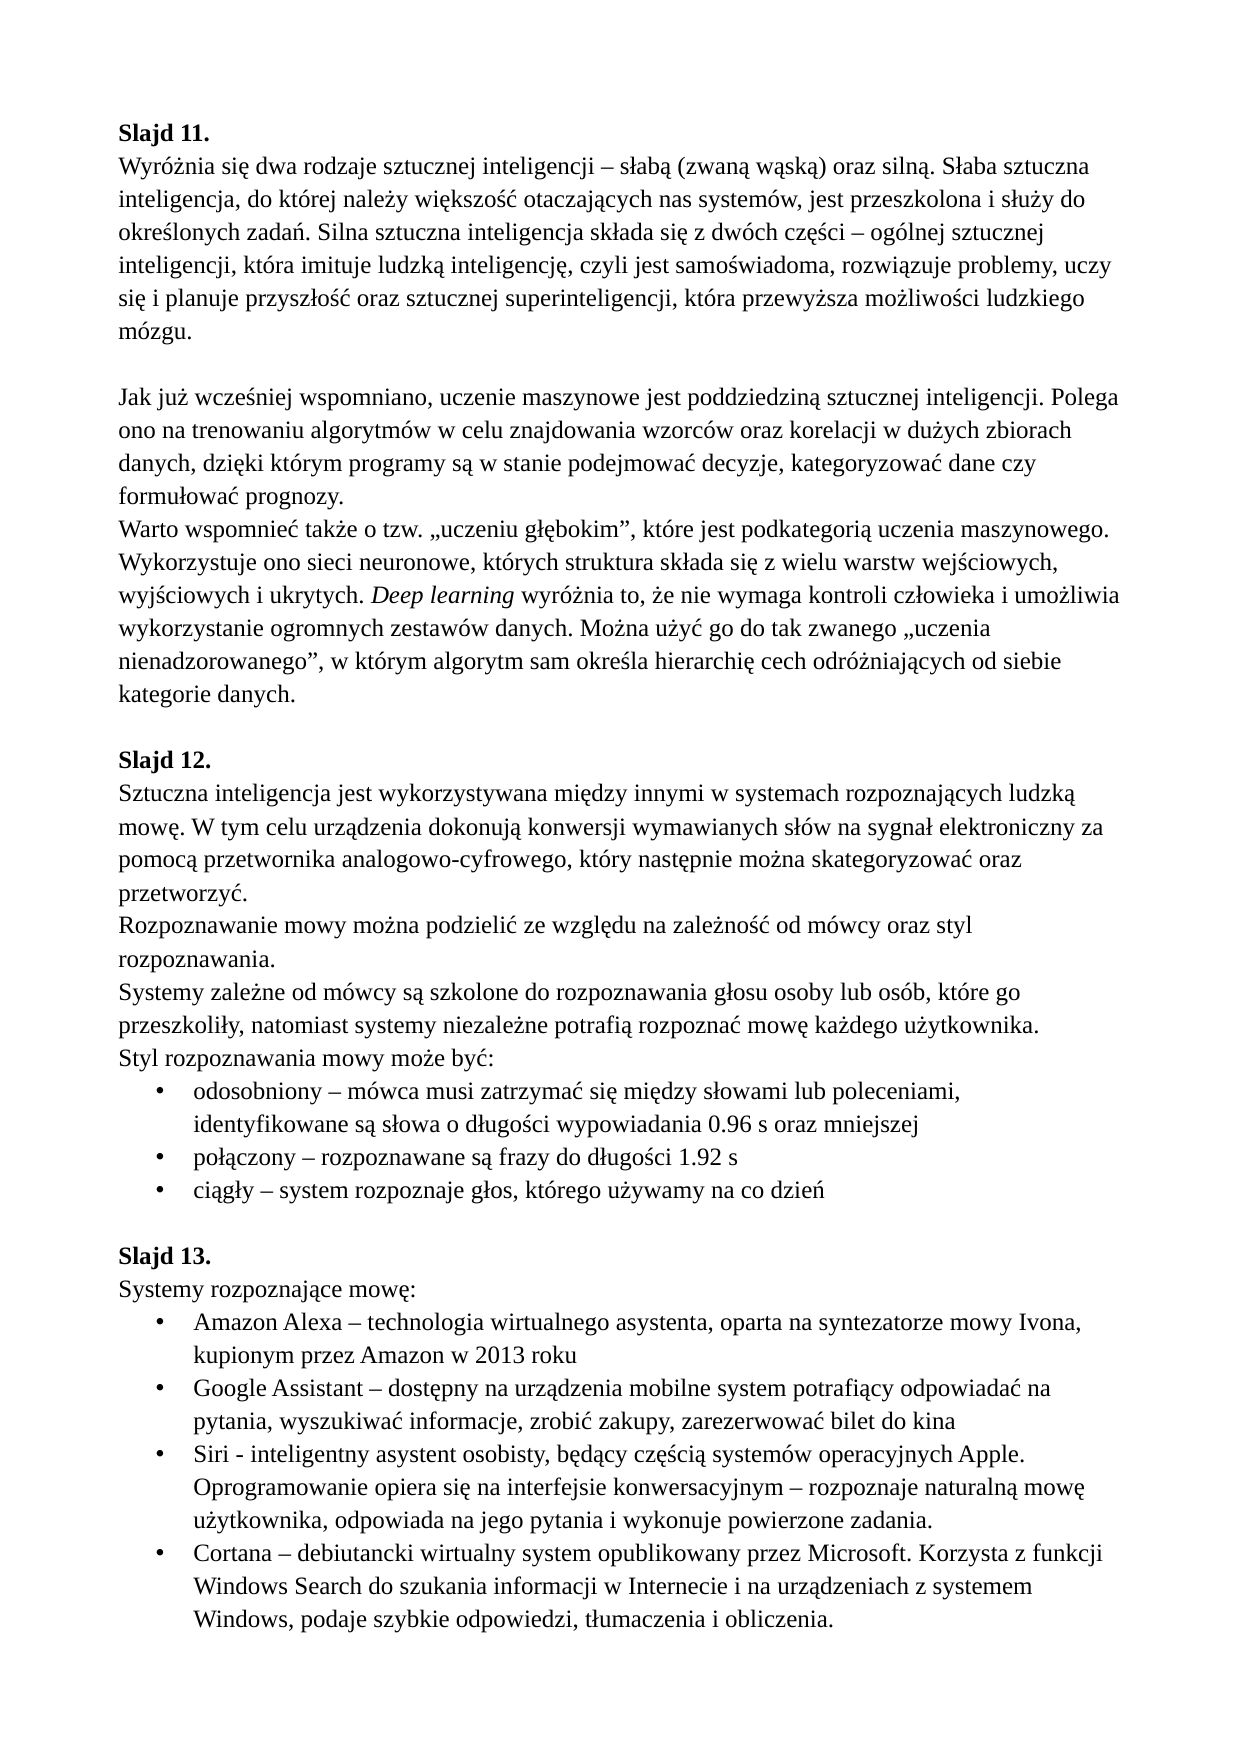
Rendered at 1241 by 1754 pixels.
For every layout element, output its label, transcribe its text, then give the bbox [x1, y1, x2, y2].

list ciągły – system rozpoznaje głos, którego używamy na co dzień [156, 1175, 1122, 1203]
list Google Assistant – dostępny na urządzenia mobilne system potrafiący odpowiadać na pytania, wyszukiwać informacje, zrobić zakupy, zarezerwować bilet do kina [156, 1373, 1122, 1435]
list Cortana – debiutancki wirtualny system opublikowany przez Microsoft. Korzysta z funkcji Windows Search do szukania informacji w Internecie i na urządzeniach z systemem Windows, podaje szybkie odpowiedzi, tłumaczenia i obliczenia. [156, 1538, 1122, 1633]
text Systemy rozpoznające mowę: [118, 1274, 1122, 1303]
list odosobniony – mówca musi zatrzymać się między słowami lub poleceniami, identyfikowane są słowa o długości wypowiadania 0.96 s oraz mniejszej [156, 1076, 1122, 1137]
text Sztuczna inteligencja jest wykorzystywana między innymi w systemach rozpoznających ludzką mowę. W tym celu urządzenia dokonują konwersji wymawianych słów na sygnał elektroniczny za pomocą przetwornika analogowo-cyfrowego, który następnie można skategoryzować oraz przetworzyć. [118, 778, 1122, 906]
text Slajd 13. [118, 1241, 1122, 1269]
text Warto wspomnieć także o tzw. „uczeniu głębokim”, które jest podkategorią uczenia maszynowego. Wykorzystuje ono sieci neuronowe, których struktura składa się z wielu warstw wejściowych, wyjściowych i ukrytych. Deep learning wyróżnia to, że nie wymaga kontroli człowieka i umożliwia wykorzystanie ogromnych zestawów danych. Można użyć go do tak zwanego „uczenia nienadzorowanego”, w którym algorytm sam określa hierarchię cech odróżniających od siebie kategorie danych. [118, 514, 1122, 708]
list połączony – rozpoznawane są frazy do długości 1.92 s [156, 1142, 1122, 1171]
list Amazon Alexa – technologia wirtualnego asystenta, oparta na syntezatorze mowy Ivona, kupionym przez Amazon w 2013 roku [156, 1307, 1122, 1369]
text Rozpoznawanie mowy można podzielić ze względu na zależność od mówcy oraz styl rozpoznawania. [118, 911, 1122, 972]
text Slajd 12. [118, 746, 1122, 774]
list Siri - inteligentny asystent osobisty, będący częścią systemów operacyjnych Apple. Oprogramowanie opiera się na interfejsie konwersacyjnym – rozpoznaje naturalną mowę użytkownika, odpowiada na jego pytania i wykonuje powierzone zadania. [156, 1439, 1122, 1534]
text Wyróżnia się dwa rodzaje sztucznej inteligencji – słabą (zwaną wąską) oraz silną. Słaba sztuczna inteligencja, do której należy większość otaczających nas systemów, jest przeszkolona i służy do określonych zadań. Silna sztuczna inteligencja składa się z dwóch części – ogólnej sztucznej inteligencji, która imituje ludzką inteligencję, czyli jest samoświadoma, rozwiązuje problemy, uczy się i planuje przyszłość oraz sztucznej superinteligencji, która przewyższa możliwości ludzkiego mózgu. [118, 151, 1122, 345]
text Slajd 11. [118, 118, 1122, 147]
text Jak już wcześniej wspomniano, uczenie maszynowe jest poddziedziną sztucznej inteligencji. Polega ono na trenowaniu algorytmów w celu znajdowania wzorców oraz korelacji w dużych zbiorach danych, dzięki którym programy są w stanie podejmować decyzje, kategoryzować dane czy formułować prognozy. [118, 382, 1122, 510]
text Styl rozpoznawania mowy może być: [118, 1043, 1122, 1071]
text Systemy zależne od mówcy są szkolone do rozpoznawania głosu osoby lub osób, które go przeszkoliły, natomiast systemy niezależne potrafią rozpoznać mowę każdego użytkownika. [118, 977, 1122, 1038]
